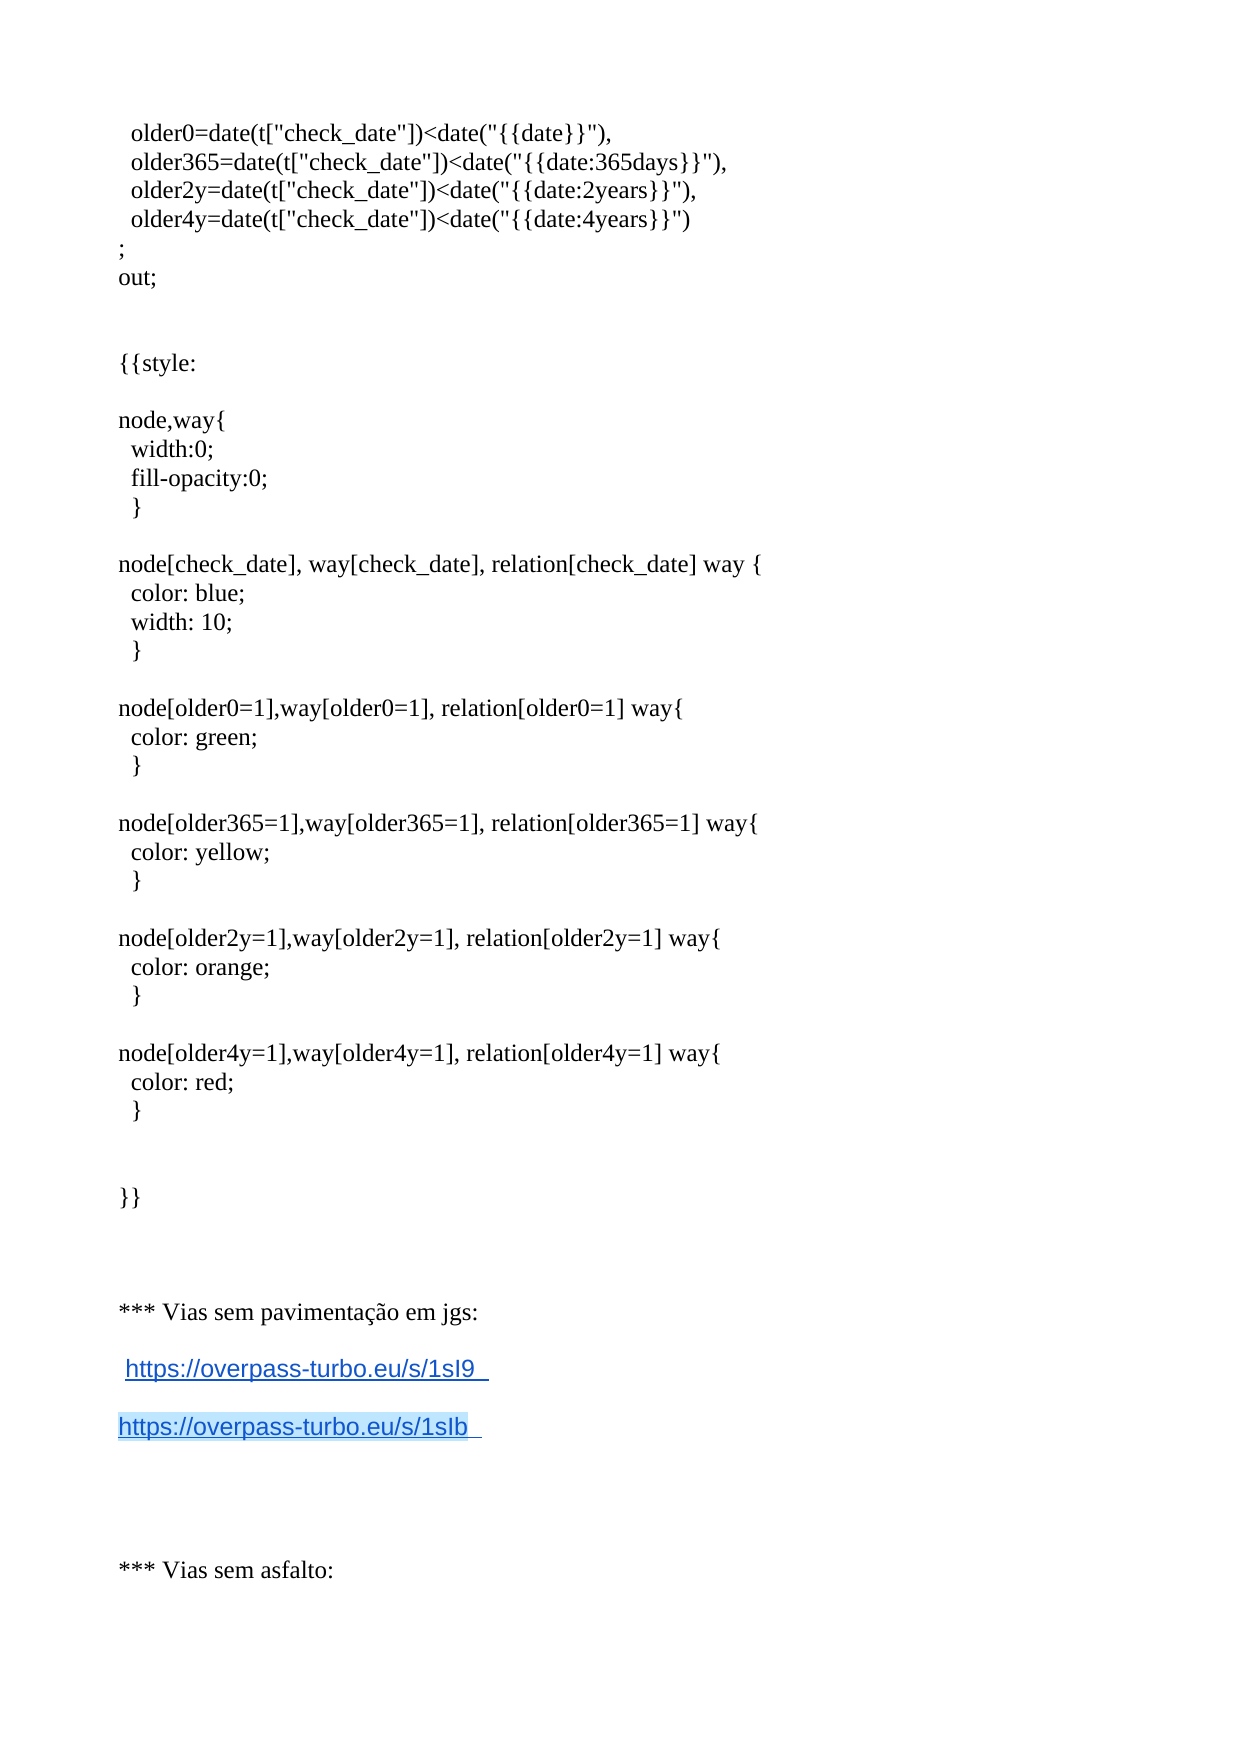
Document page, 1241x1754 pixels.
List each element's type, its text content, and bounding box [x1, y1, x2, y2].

text node[older365=1],way[older365=1], relation[older365=1] way{ [118, 808, 1122, 837]
text width:0; [118, 434, 1122, 463]
text color: red; [118, 1067, 1122, 1096]
text } [118, 1096, 1122, 1124]
text } [118, 492, 1122, 521]
text node[older4y=1],way[older4y=1], relation[older4y=1] way{ [118, 1038, 1122, 1067]
text older4y=date(t["check_date"])<date("{{date:4years}}") [118, 204, 1122, 233]
text node[older0=1],way[older0=1], relation[older0=1] way{ [118, 693, 1122, 722]
text width: 10; [118, 607, 1122, 636]
text }} [118, 1182, 1122, 1211]
text } [118, 981, 1122, 1009]
text } [118, 751, 1122, 779]
text color: yellow; [118, 837, 1122, 866]
text *** Vias sem asfalto: [118, 1556, 1122, 1584]
text older2y=date(t["check_date"])<date("{{date:2years}}"), [118, 176, 1122, 204]
text ; [118, 233, 1122, 262]
text older0=date(t["check_date"])<date("{{date}}"), [118, 118, 1122, 147]
text out; [118, 262, 1122, 291]
text {{style: [118, 348, 1122, 377]
text node,way{ [118, 406, 1122, 434]
text color: orange; [118, 952, 1122, 981]
text fill-opacity:0; [118, 463, 1122, 492]
text color: green; [118, 722, 1122, 751]
text older365=date(t["check_date"])<date("{{date:365days}}"), [118, 147, 1122, 176]
text color: blue; [118, 578, 1122, 607]
text } [118, 636, 1122, 664]
text *** Vias sem pavimentação em jgs: [118, 1297, 1122, 1326]
text https://overpass-turbo.eu/s/1sI9﻿ [118, 1354, 1122, 1383]
text https://overpass-turbo.eu/s/1sIb﻿ [118, 1412, 1122, 1441]
text node[check_date], way[check_date], relation[check_date] way { [118, 549, 1122, 578]
text } [118, 866, 1122, 894]
text node[older2y=1],way[older2y=1], relation[older2y=1] way{ [118, 923, 1122, 952]
